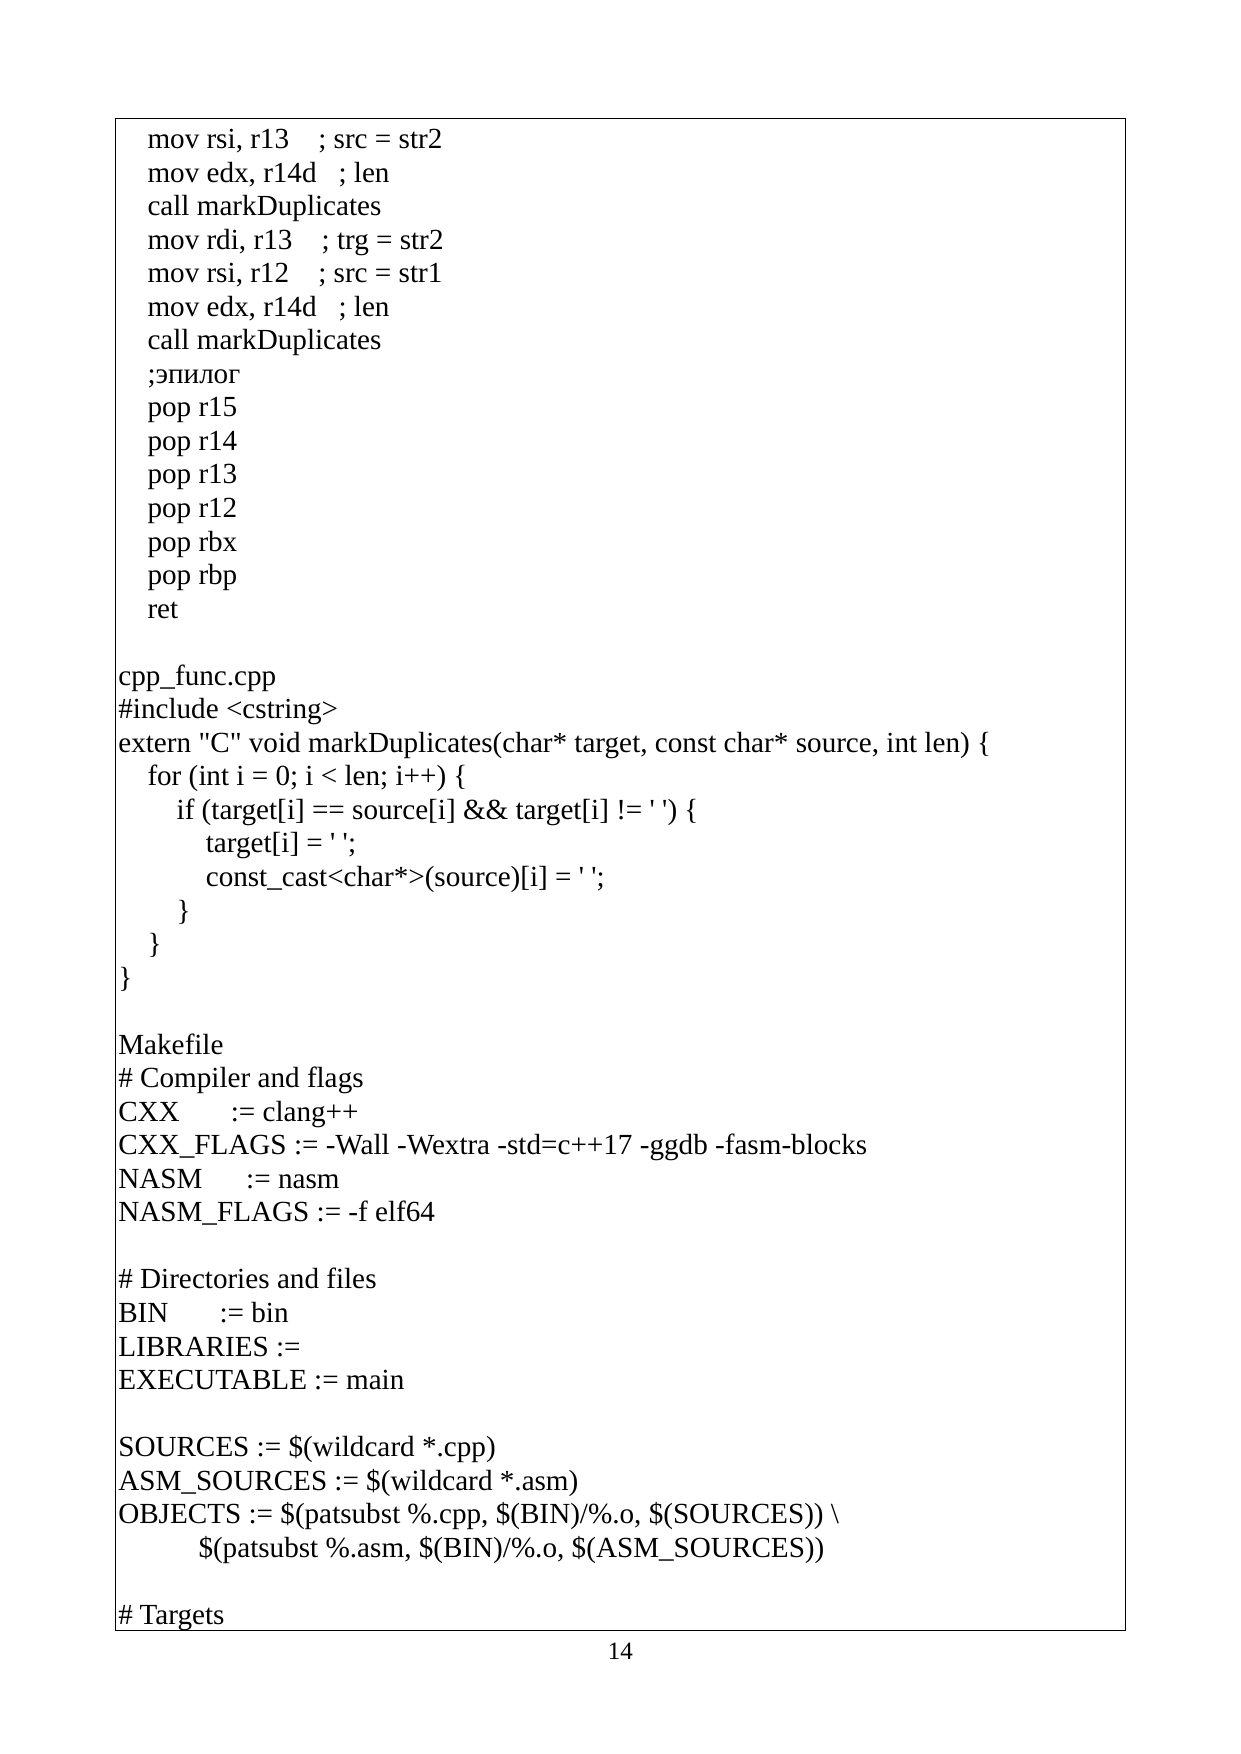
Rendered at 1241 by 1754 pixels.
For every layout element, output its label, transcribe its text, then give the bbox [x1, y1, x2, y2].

text EXECUTABLE := main [118, 1362, 1122, 1396]
text pop r12 [118, 490, 1122, 524]
text pop r13 [118, 457, 1122, 490]
text SOURCES := $(wildcard *.cpp) [118, 1429, 1122, 1463]
text mov edx, r14d ; len [118, 155, 1122, 188]
text # Directories and files [118, 1262, 1122, 1295]
text call markDuplicates [118, 188, 1122, 222]
text pop rbx [118, 524, 1122, 557]
text $(patsubst %.asm, $(BIN)/%.o, $(ASM_SOURCES)) [118, 1530, 1122, 1563]
text } [118, 893, 1122, 926]
text mov edx, r14d ; len [118, 289, 1122, 322]
text # Targets [118, 1597, 1122, 1630]
text ASM_SOURCES := $(wildcard *.asm) [118, 1463, 1122, 1496]
text mov rdi, r13 ; trg = str2 [118, 222, 1122, 255]
text CXX := clang++ [118, 1094, 1122, 1127]
text ret [118, 591, 1122, 624]
text ;эпилог [118, 356, 1122, 389]
text } [118, 960, 1122, 993]
text for (int i = 0; i < len; i++) { [118, 758, 1122, 792]
text cpp_func.cpp [118, 658, 1122, 691]
text pop r14 [118, 423, 1122, 457]
text target[i] = ' '; [118, 826, 1122, 859]
text NASM_FLAGS := -f elf64 [118, 1194, 1122, 1228]
text if (target[i] == source[i] && target[i] != ' ') { [118, 792, 1122, 826]
text Makefile [118, 1027, 1122, 1060]
text const_cast<char*>(source)[i] = ' '; [118, 859, 1122, 893]
text } [118, 926, 1122, 960]
text mov rsi, r12 ; src = str1 [118, 255, 1122, 289]
text pop rbp [118, 557, 1122, 591]
text OBJECTS := $(patsubst %.cpp, $(BIN)/%.o, $(SOURCES)) \ [118, 1496, 1122, 1530]
text #include <cstring> [118, 691, 1122, 725]
text CXX_FLAGS := -Wall -Wextra -std=c++17 -ggdb -fasm-blocks [118, 1127, 1122, 1161]
text BIN := bin [118, 1295, 1122, 1329]
text NASM := nasm [118, 1161, 1122, 1194]
text mov rsi, r13 ; src = str2 [116, 119, 1125, 155]
text pop r15 [118, 389, 1122, 423]
text LIBRARIES := [118, 1329, 1122, 1362]
text call markDuplicates [118, 322, 1122, 356]
text extern "C" void markDuplicates(char* target, const char* source, int len) { [118, 725, 1122, 758]
text # Compiler and flags [118, 1060, 1122, 1094]
